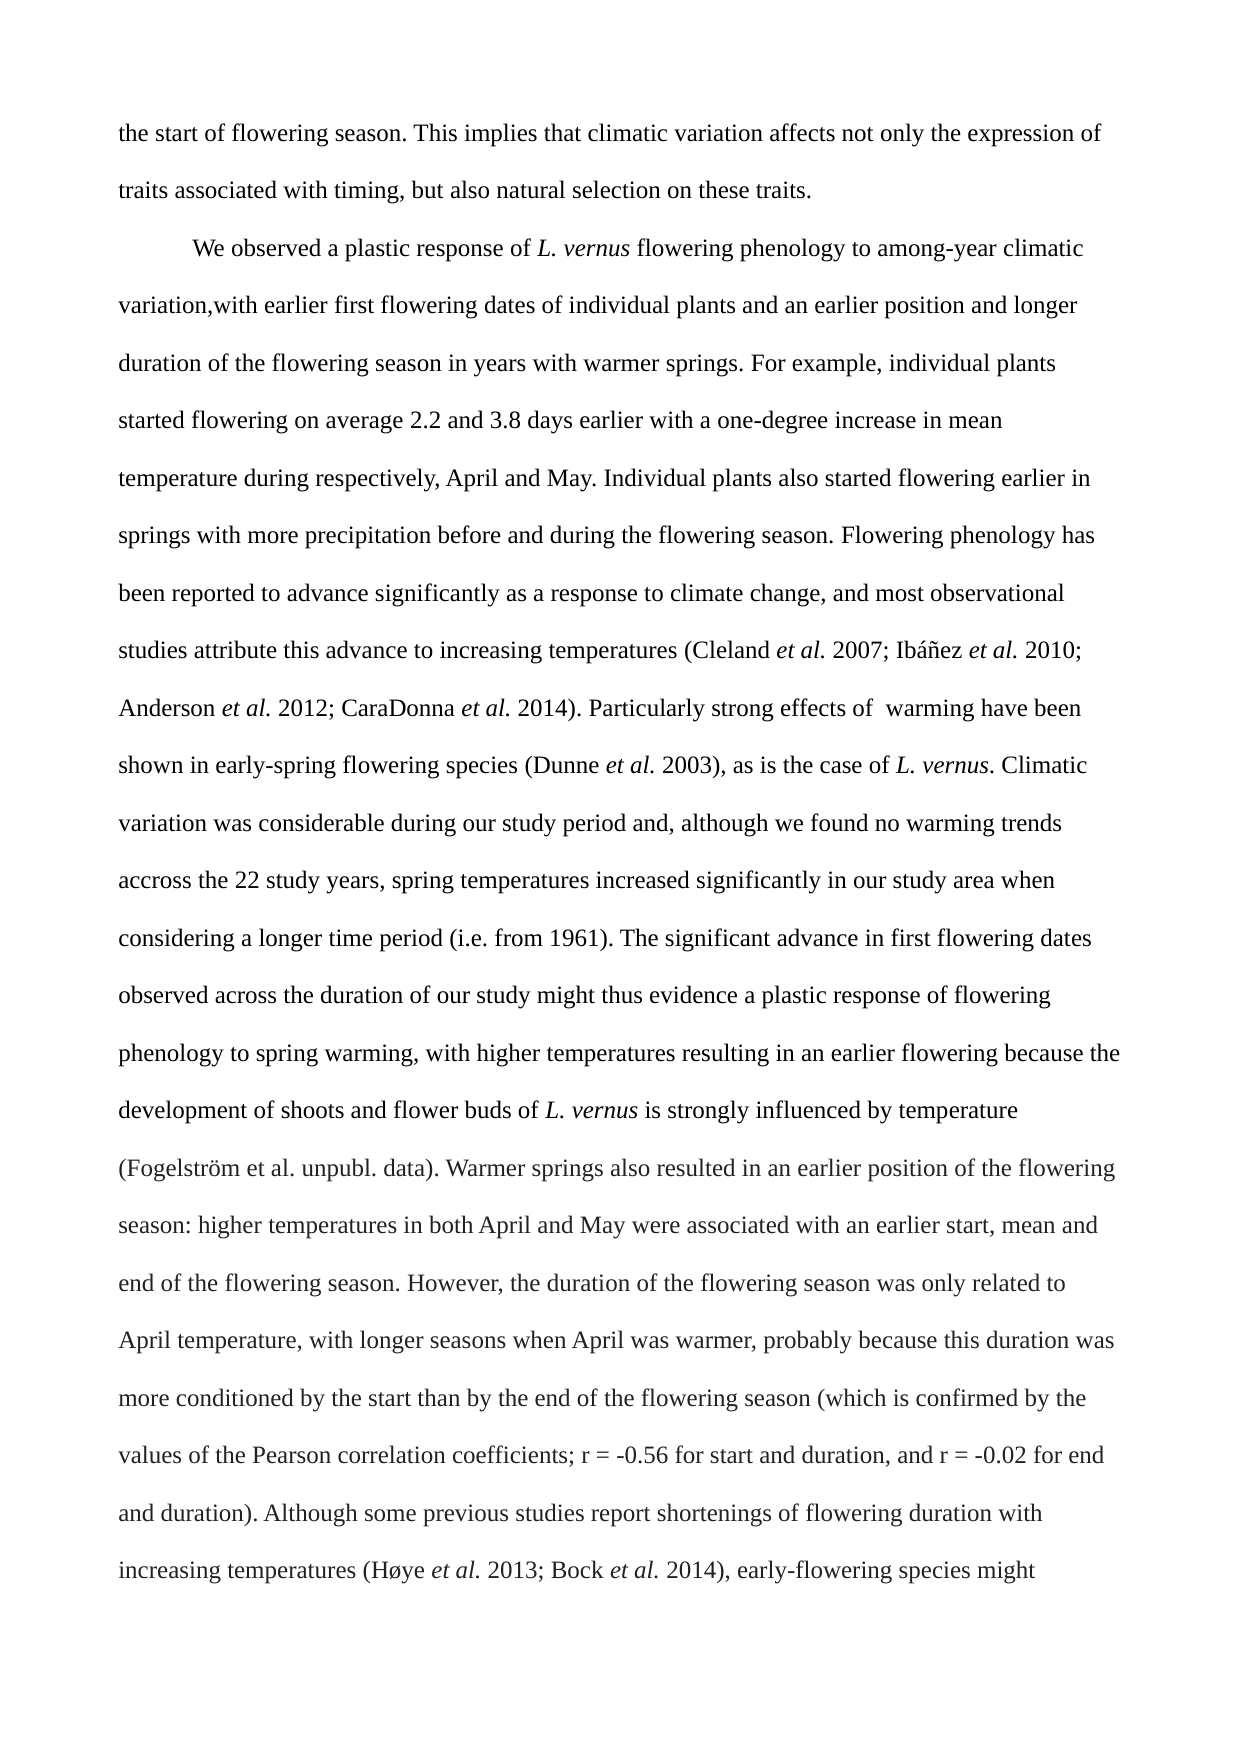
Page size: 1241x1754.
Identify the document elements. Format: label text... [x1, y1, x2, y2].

text the start of flowering season. This implies that climatic variation affects not only the expression of traits associated with timing, but also natural selection on these traits. [118, 118, 1122, 204]
text We observed a plastic response of L. vernus flowering phenology to among-year climatic variation,with earlier first flowering dates of individual plants and an earlier position and longer duration of the flowering season in years with warmer springs. For example, individual plants started flowering on average 2.2 and 3.8 days earlier with a one-degree increase in mean temperature during respectively, April and May. Individual plants also started flowering earlier in springs with more precipitation before and during the flowering season. Flowering phenology has been reported to advance significantly as a response to climate change, and most observational studies attribute this advance to increasing temperatures (Cleland et al. 2007; Ibáñez et al. 2010; Anderson et al. 2012; CaraDonna et al. 2014). Particularly strong effects of warming have been shown in early-spring flowering species (Dunne et al. 2003), as is the case of L. vernus. Climatic variation was considerable during our study period and, although we found no warming trends accross the 22 study years, spring temperatures increased significantly in our study area when considering a longer time period (i.e. from 1961). The significant advance in first flowering dates observed across the duration of our study might thus evidence a plastic response of flowering phenology to spring warming, with higher temperatures resulting in an earlier flowering because the development of shoots and flower buds of L. vernus is strongly influenced by temperature (Fogelström et al. unpubl. data). Warmer springs also resulted in an earlier position of the flowering season: higher temperatures in both April and May were associated with an earlier start, mean and end of the flowering season. However, the duration of the flowering season was only related to April temperature, with longer seasons when April was warmer, probably because this duration was more conditioned by the start than by the end of the flowering season (which is confirmed by the values of the Pearson correlation coefficients; r = -0.56 for start and duration, and r = -0.02 for end and duration). Although some previous studies report shortenings of flowering duration with increasing temperatures (Høye et al. 2013; Bock et al. 2014), early-flowering species might [118, 233, 1122, 1584]
